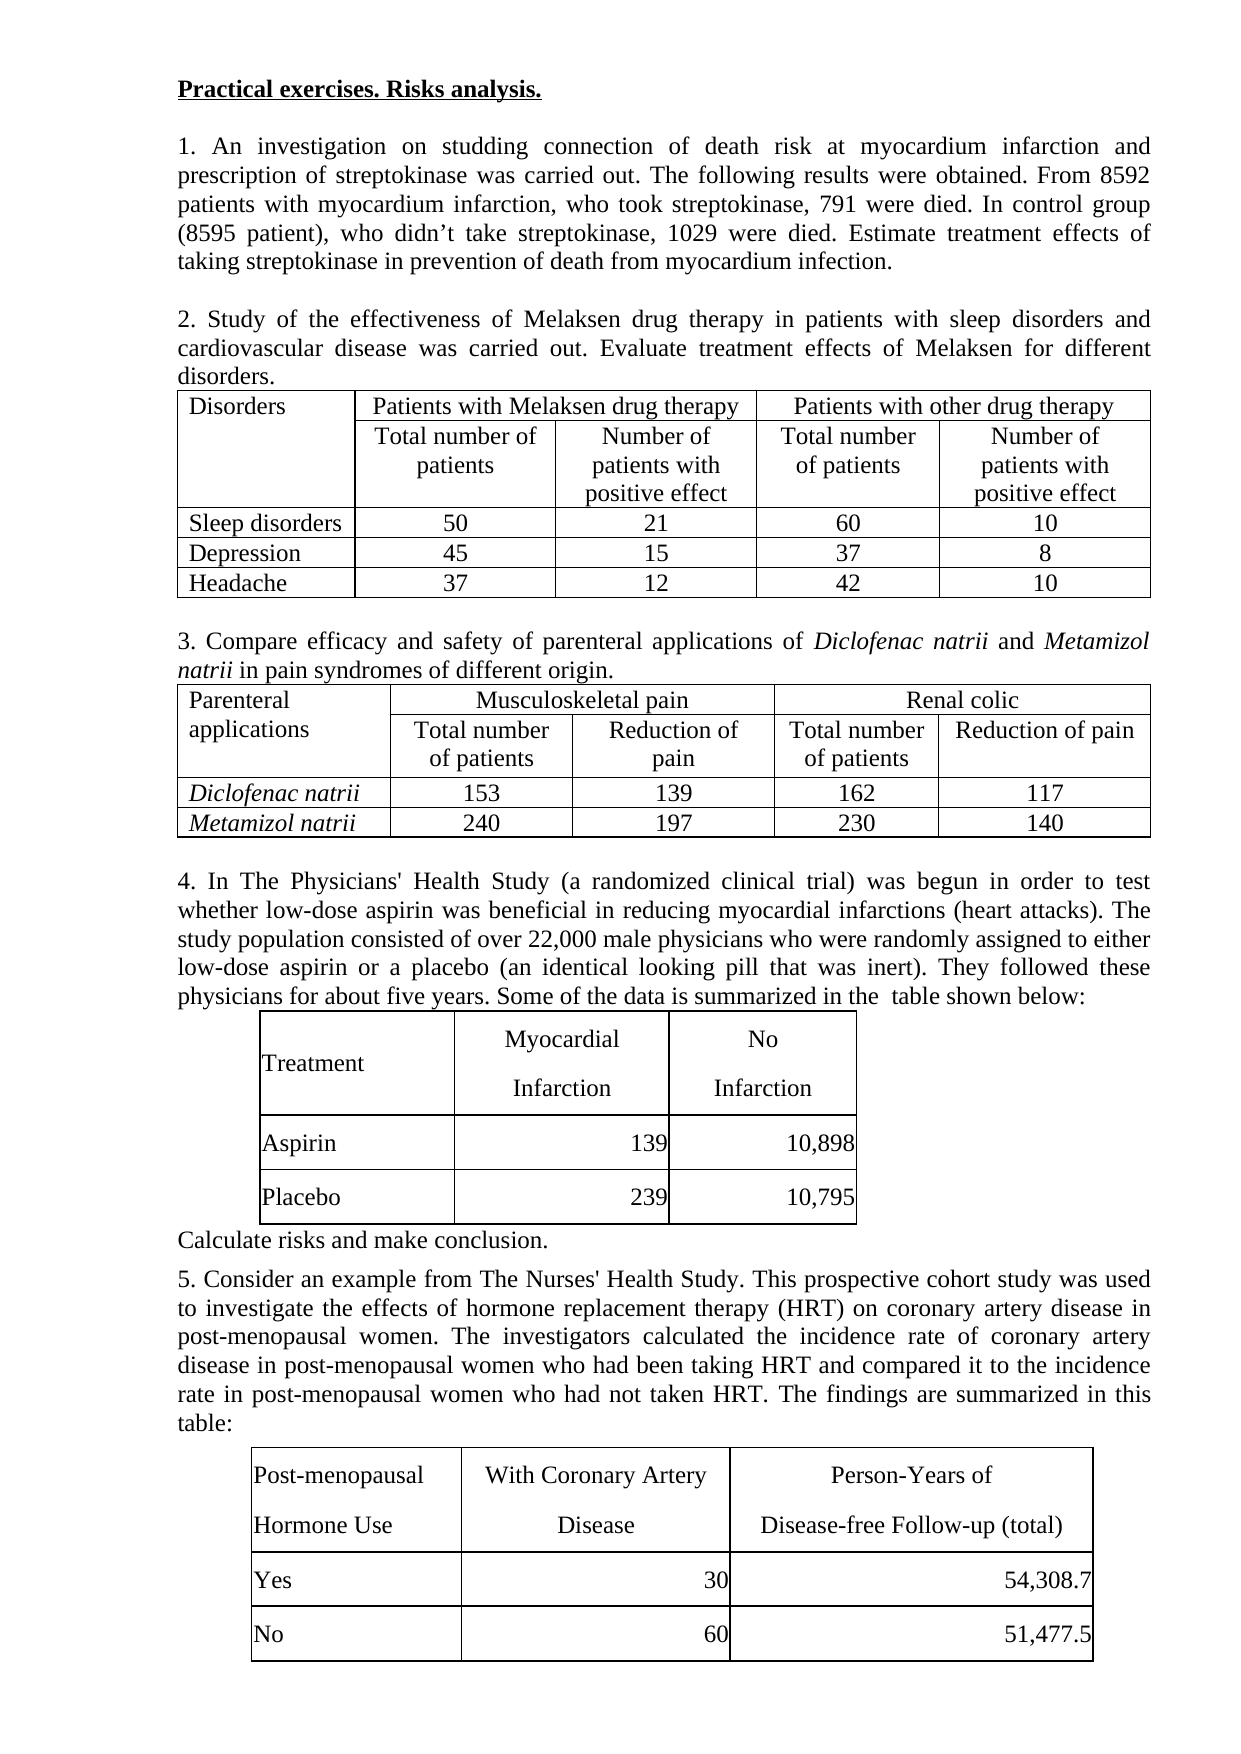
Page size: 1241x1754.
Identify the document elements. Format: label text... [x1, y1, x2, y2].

text Practical exercises. Risks analysis. [177, 74, 1152, 103]
table_cell 153 [391, 778, 572, 807]
table_cell 60 [462, 1607, 729, 1660]
table_cell No [252, 1607, 461, 1660]
table_cell Yes [252, 1553, 461, 1605]
table_cell Depression [178, 538, 354, 567]
table_cell 50 [356, 508, 555, 537]
table_cell 140 [939, 808, 1150, 836]
table_cell Reduction of pain [573, 715, 774, 777]
table_cell Metamizol natrii [178, 808, 390, 836]
table_cell Aspirin [261, 1116, 454, 1168]
table_cell 15 [556, 538, 756, 567]
table_cell 37 [356, 568, 555, 597]
table_cell Diclofenac natrii [178, 778, 390, 807]
table_cell 10 [940, 568, 1150, 597]
table_cell Headache [178, 568, 354, 597]
table_cell Number of patients with positive effect [556, 421, 756, 507]
table_cell Total number of patients [356, 421, 555, 507]
table_header Myocardial Infarction [455, 1012, 668, 1114]
table_cell 240 [391, 808, 572, 836]
table_header Patients with other drug therapy [757, 391, 1150, 420]
table_cell 21 [556, 508, 756, 537]
text 3. Сompare efficacy and safety of parenteral applications of Diclofenac natrii and Metamizol natrii in pain syndromes of different origin. [177, 626, 1152, 684]
table_header No Infarction [670, 1012, 856, 1114]
table_cell Total number of patients [775, 715, 938, 777]
table_header Treatment [261, 1012, 454, 1114]
text 4. In The Physicians' Health Study (a randomized clinical trial) was begun in order to test whether low-dose aspirin was beneficial in reducing myocardial infarctions (heart attacks). The study population consisted of over 22,000 male physicians who were randomly assigned to either low-dose aspirin or a placebo (an identical looking pill that was inert). They followed these physicians for about five years. Some of the data is summarized in the table shown below: [177, 866, 1152, 1010]
table_cell 139 [455, 1116, 668, 1168]
table_cell 60 [757, 508, 939, 537]
table_cell 8 [940, 538, 1150, 567]
table_cell 10 [940, 508, 1150, 537]
table_cell 54,308.7 [731, 1553, 1092, 1605]
table_header Musculoskeletal pain [391, 685, 774, 714]
table_header With Coronary Artery Disease [462, 1448, 729, 1551]
table_cell 162 [775, 778, 938, 807]
table_cell 117 [939, 778, 1150, 807]
table_cell Placebo [261, 1170, 454, 1223]
table_cell 51,477.5 [731, 1607, 1092, 1660]
table_cell 10,898 [670, 1116, 856, 1168]
table_cell Total number of patients [391, 715, 572, 777]
table_cell 10,795 [670, 1170, 856, 1223]
table_cell 230 [775, 808, 938, 836]
table_cell 197 [573, 808, 774, 836]
table_cell Reduction of pain [939, 715, 1150, 777]
table_cell 45 [356, 538, 555, 567]
table_header Post-menopausal Hormone Use [252, 1448, 461, 1551]
text 5. Consider an example from The Nurses' Health Study. This prospective cohort study was used to investigate the effects of hormone replacement therapy (HRT) on coronary artery disease in post-menopausal women. The investigators calculated the incidence rate of coronary artery disease in post-menopausal women who had been taking HRT and compared it to the incidence rate in post-menopausal women who had not taken HRT. The findings are summarized in this table: [177, 1264, 1152, 1436]
text 1. An investigation on studding connection of death risk at myocardium infarction and prescription of streptokinase was carried out. The following results were obtained. From 8592 patients with myocardium infarction, who took streptokinase, 791 were died. In control group (8595 patient), who didn’t take streptokinase, 1029 were died. Estimate treatment effects of taking streptokinase in prevention of death from myocardium infection. [177, 131, 1152, 275]
table_cell 139 [573, 778, 774, 807]
table_cell Number of patients with positive effect [940, 421, 1150, 507]
table_header Patients with Melaksen drug therapy [356, 391, 756, 420]
table_cell Total number of patients [757, 421, 939, 507]
table_cell 42 [757, 568, 939, 597]
table_header Disorders [178, 391, 354, 507]
table_cell 12 [556, 568, 756, 597]
table_cell 37 [757, 538, 939, 567]
text Calculate risks and make conclusion. [177, 1225, 1152, 1253]
table_header Parenteral applications [178, 685, 390, 777]
table_header Renal colic [775, 685, 1150, 714]
text 2. Study of the effectiveness of Melaksen drug therapy in patients with sleep disorders and cardiovascular disease was carried out. Evaluate treatment effects of Melaksen for different disorders. [177, 304, 1152, 390]
table_cell 239 [455, 1170, 668, 1223]
table_cell 30 [462, 1553, 729, 1605]
table_cell Sleep disorders [178, 508, 354, 537]
table_header Person-Years of Disease-free Follow-up (total) [731, 1448, 1092, 1551]
